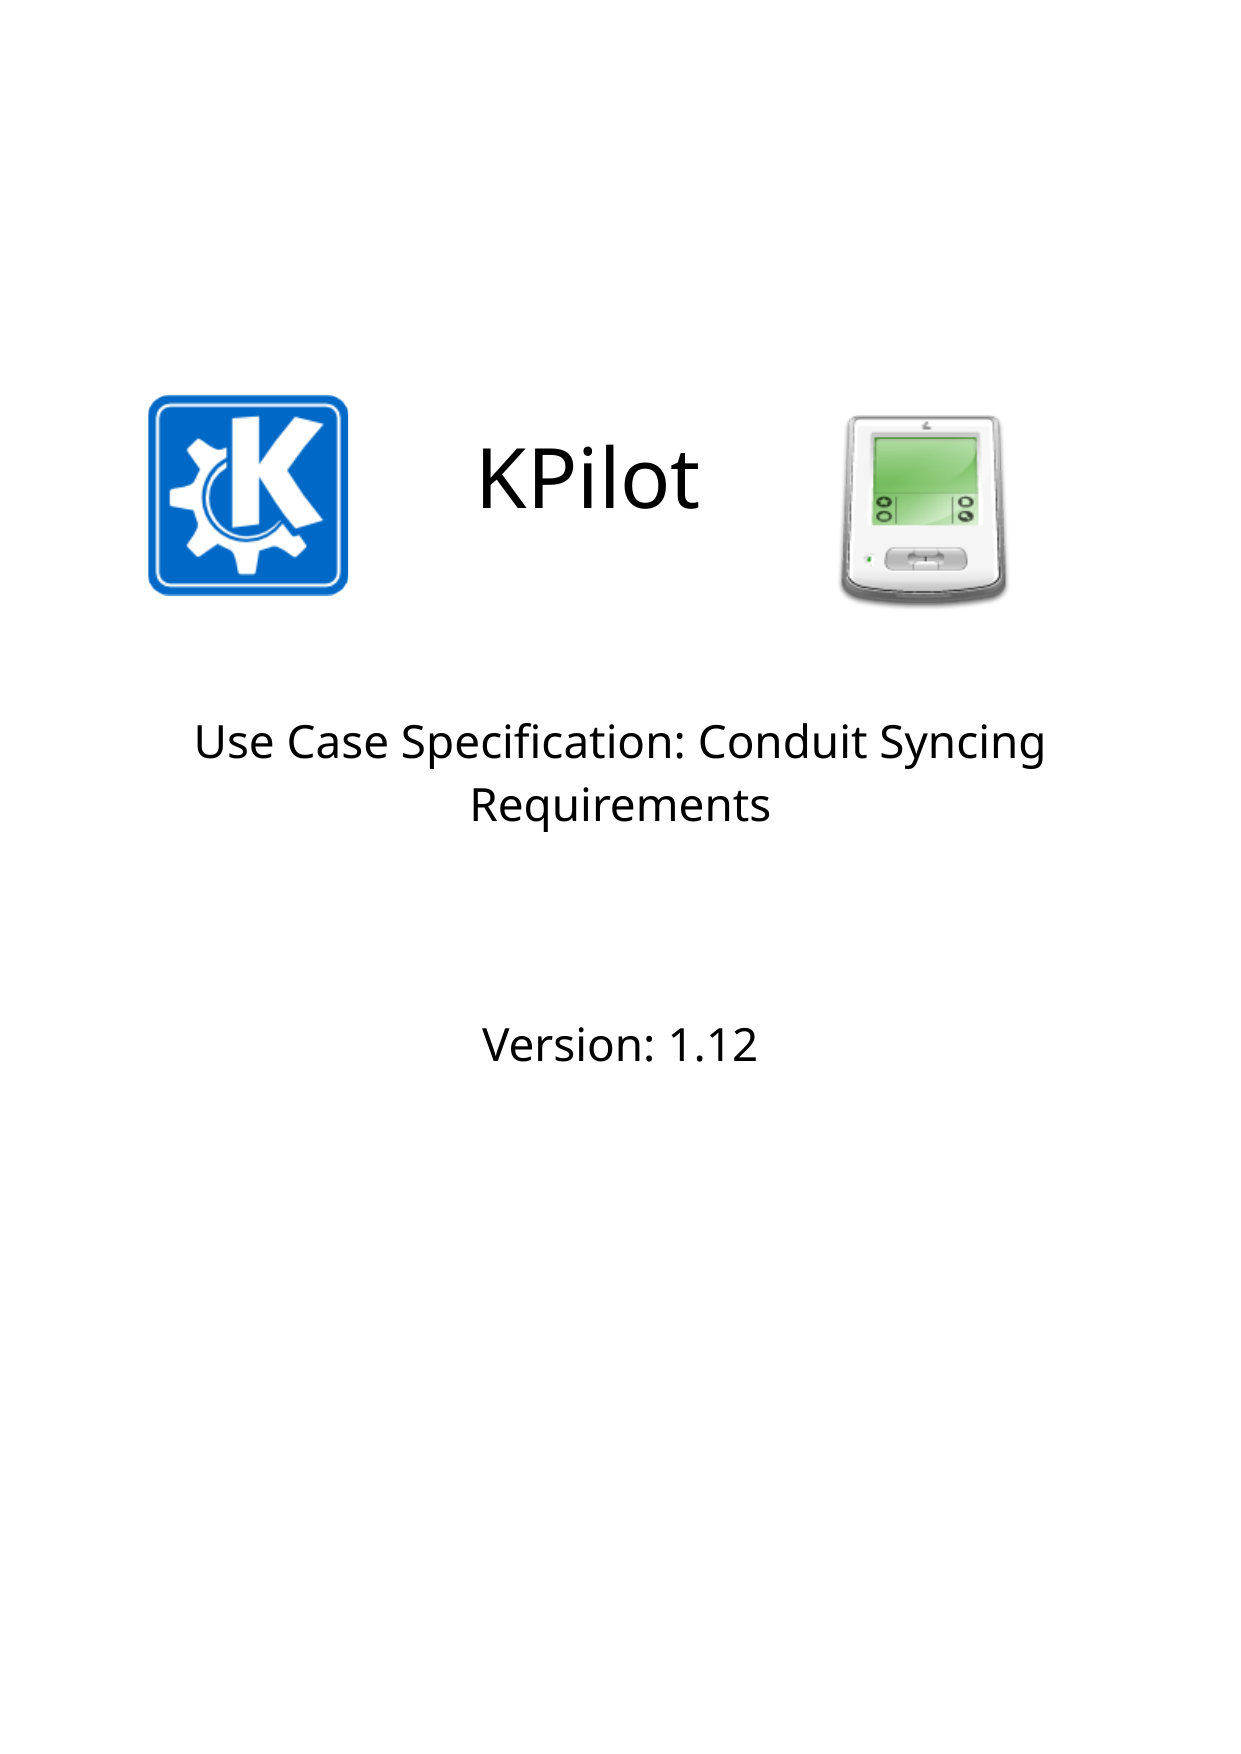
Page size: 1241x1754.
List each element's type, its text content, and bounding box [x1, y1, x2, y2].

title [118, 419, 148, 533]
subtitle Version: 1.12 [118, 1012, 1122, 1074]
picture [828, 415, 1029, 615]
subtitle Use Case Specification: Conduit Syncing Requirements [118, 710, 1122, 835]
title [1029, 419, 1122, 533]
title KPilot [349, 419, 828, 533]
picture [148, 395, 349, 596]
